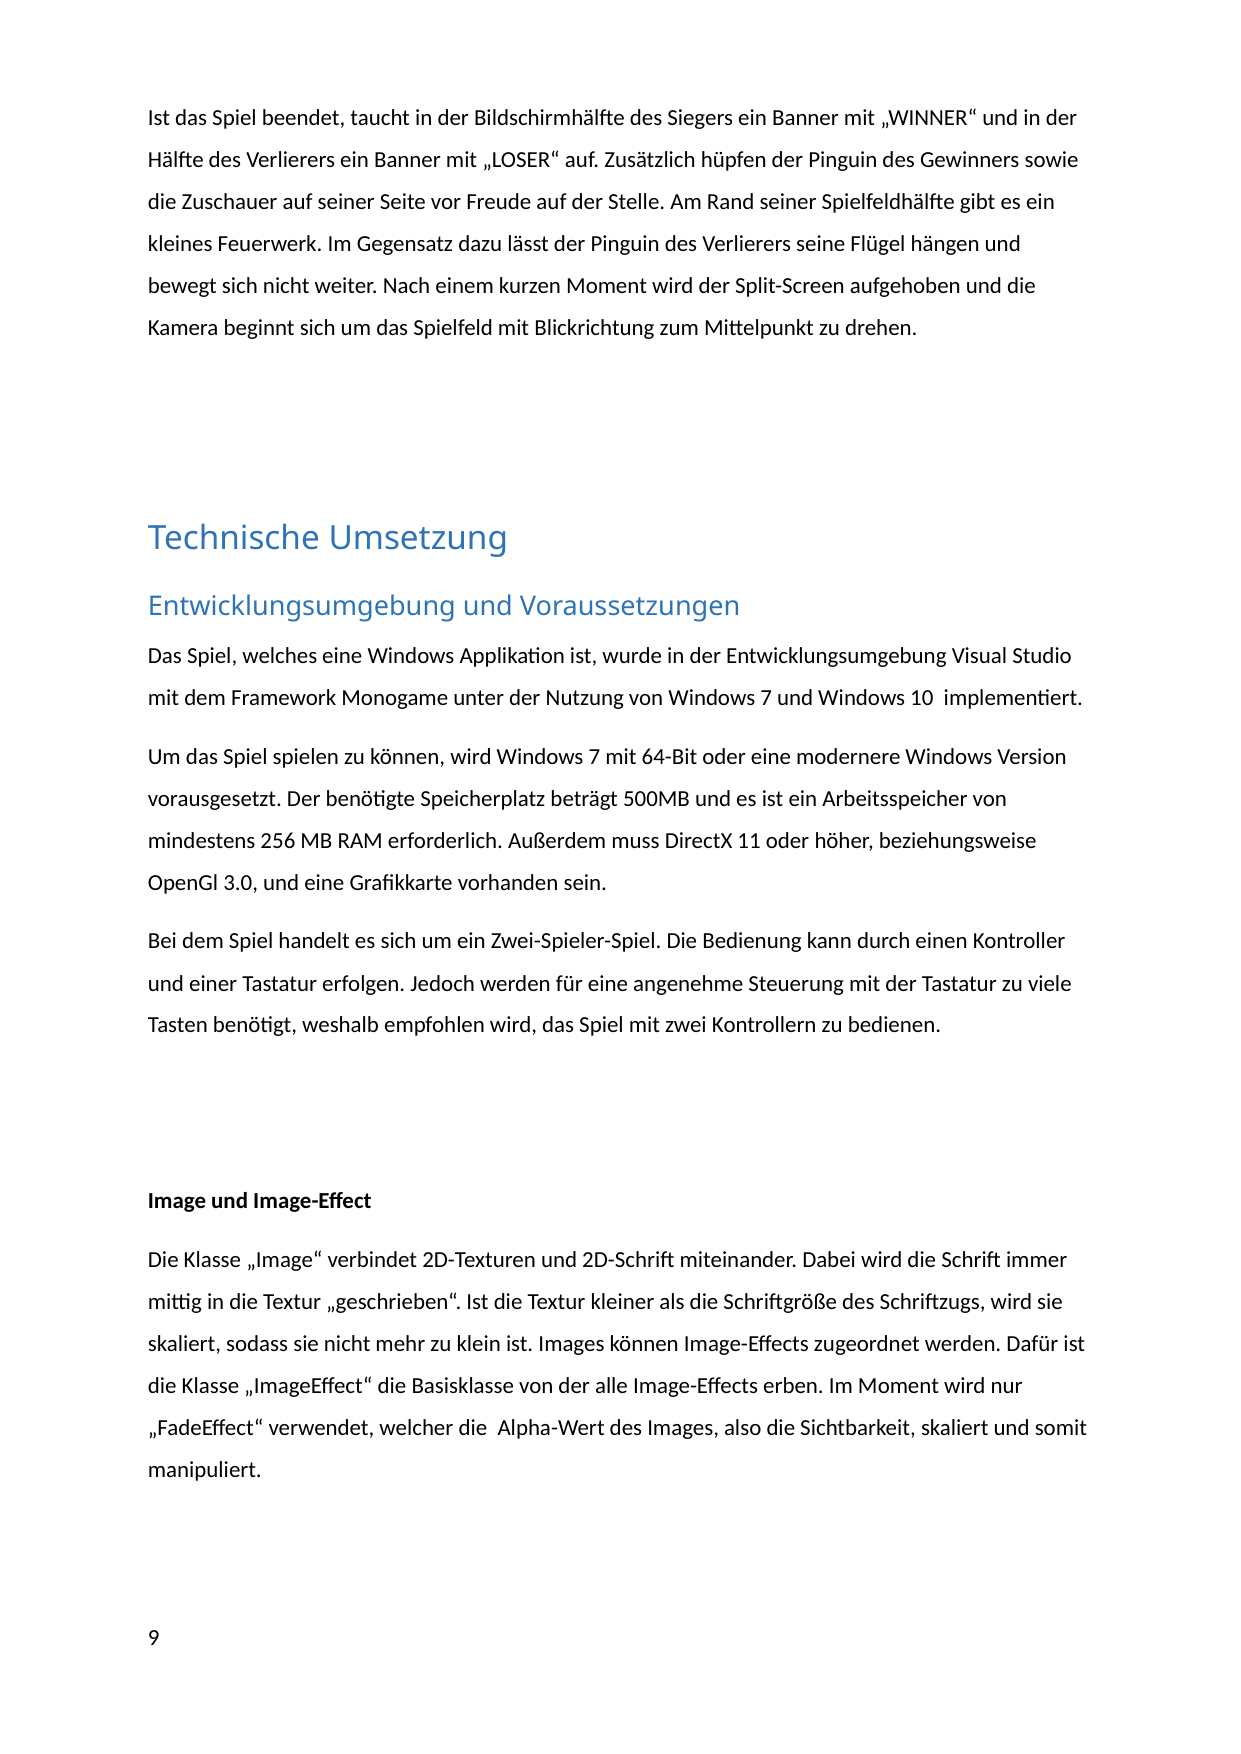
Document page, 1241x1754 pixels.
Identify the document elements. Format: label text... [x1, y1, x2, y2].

text Die Klasse „Image“ verbindet 2D-Texturen und 2D-Schrift miteinander. Dabei wird die Schrift immer mittig in die Textur „geschrieben“. Ist die Textur kleiner als die Schriftgröße des Schriftzugs, wird sie skaliert, sodass sie nicht mehr zu klein ist. Images können Image-Effects zugeordnet werden. Dafür ist die Klasse „ImageEffect“ die Basisklasse von der alle Image-Effects erben. Im Moment wird nur „FadeEffect“ verwendet, welcher die Alpha-Wert des Images, also die Sichtbarkeit, skaliert und somit manipuliert. [148, 1245, 1093, 1483]
text Bei dem Spiel handelt es sich um ein Zwei-Spieler-Spiel. Die Bedienung kann durch einen Kontroller und einer Tastatur erfolgen. Jedoch werden für eine angenehme Steuerung mit der Tastatur zu viele Tasten benötigt, weshalb empfohlen wird, das Spiel mit zwei Kontrollern zu bedienen. [148, 927, 1093, 1039]
text Image und Image-Effect [148, 1187, 1093, 1214]
text Um das Spiel spielen zu können, wird Windows 7 mit 64-Bit oder eine modernere Windows Version vorausgesetzt. Der benötigte Speicherplatz beträgt 500MB und es ist ein Arbeitsspeicher von mindestens 256 MB RAM erforderlich. Außerdem muss DirectX 11 oder höher, beziehungsweise OpenGl 3.0, und eine Grafikkarte vorhanden sein. [148, 742, 1093, 896]
text Ist das Spiel beendet, taucht in der Bildschirmhälfte des Siegers ein Banner mit „WINNER“ und in der Hälfte des Verlierers ein Banner mit „LOSER“ auf. Zusätzlich hüpfen der Pinguin des Gewinners sowie die Zuschauer auf seiner Seite vor Freude auf der Stelle. Am Rand seiner Spielfeldhälfte gibt es ein kleines Feuerwerk. Im Gegensatz dazu lässt der Pinguin des Verlierers seine Flügel hängen und bewegt sich nicht weiter. Nach einem kurzen Moment wird der Split-Screen aufgehoben und die Kamera beginnt sich um das Spielfeld mit Blickrichtung zum Mittelpunkt zu drehen. [148, 103, 1093, 341]
subtitle Technische Umsetzung [148, 514, 1093, 559]
text Das Spiel, welches eine Windows Applikation ist, wurde in der Entwicklungsumgebung Visual Studio mit dem Framework Monogame unter der Nutzung von Windows 7 und Windows 10 implementiert. [148, 641, 1093, 711]
subtitle Entwicklungsumgebung und Voraussetzungen [148, 586, 1093, 623]
